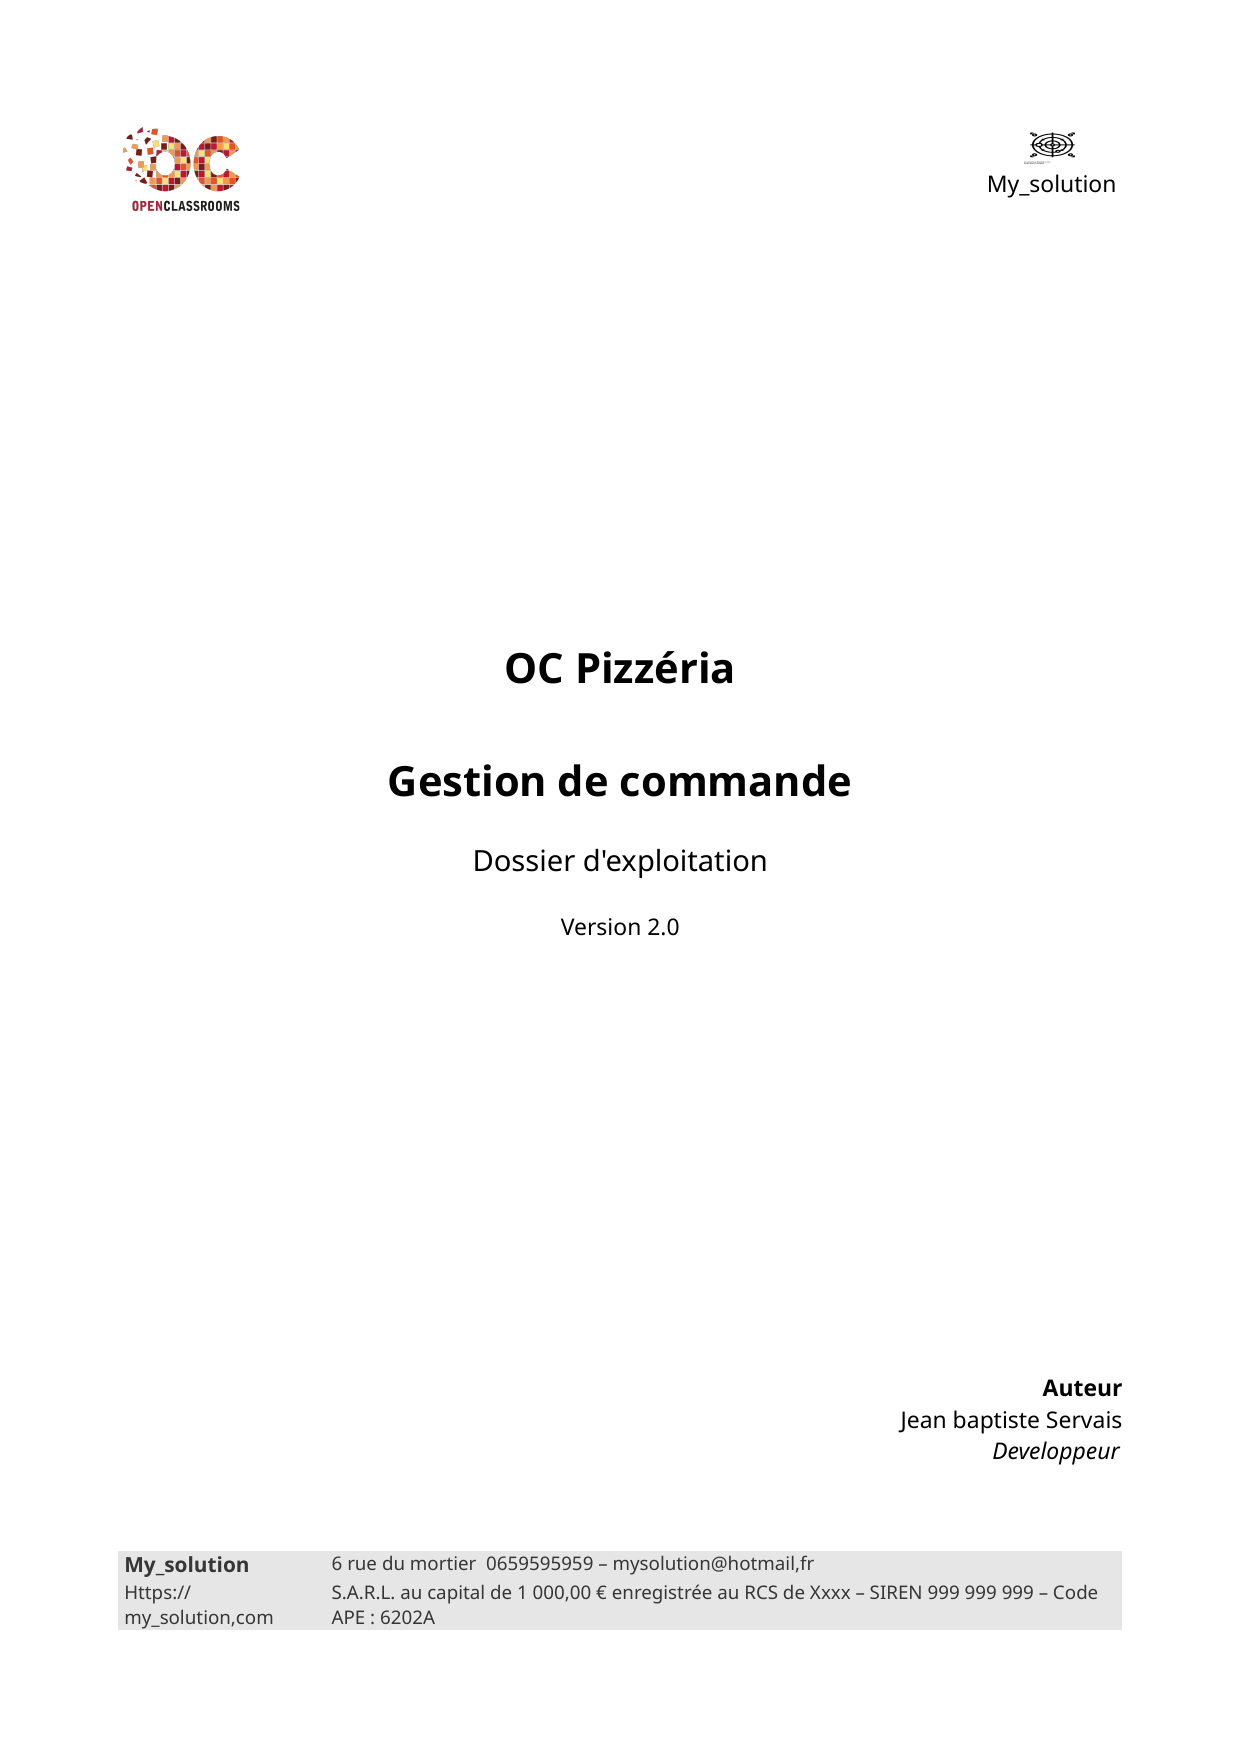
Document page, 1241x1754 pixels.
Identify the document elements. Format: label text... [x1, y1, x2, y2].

picture [118, 118, 244, 220]
table_header OC Pizzéria Gestion de commande Dossier d'exploitation Version 2.0 [118, 271, 1122, 1310]
text Auteur [118, 1372, 1122, 1404]
text Jean baptiste Servais [118, 1404, 1122, 1435]
picture [1020, 129, 1086, 166]
text Developpeur [118, 1435, 1122, 1466]
